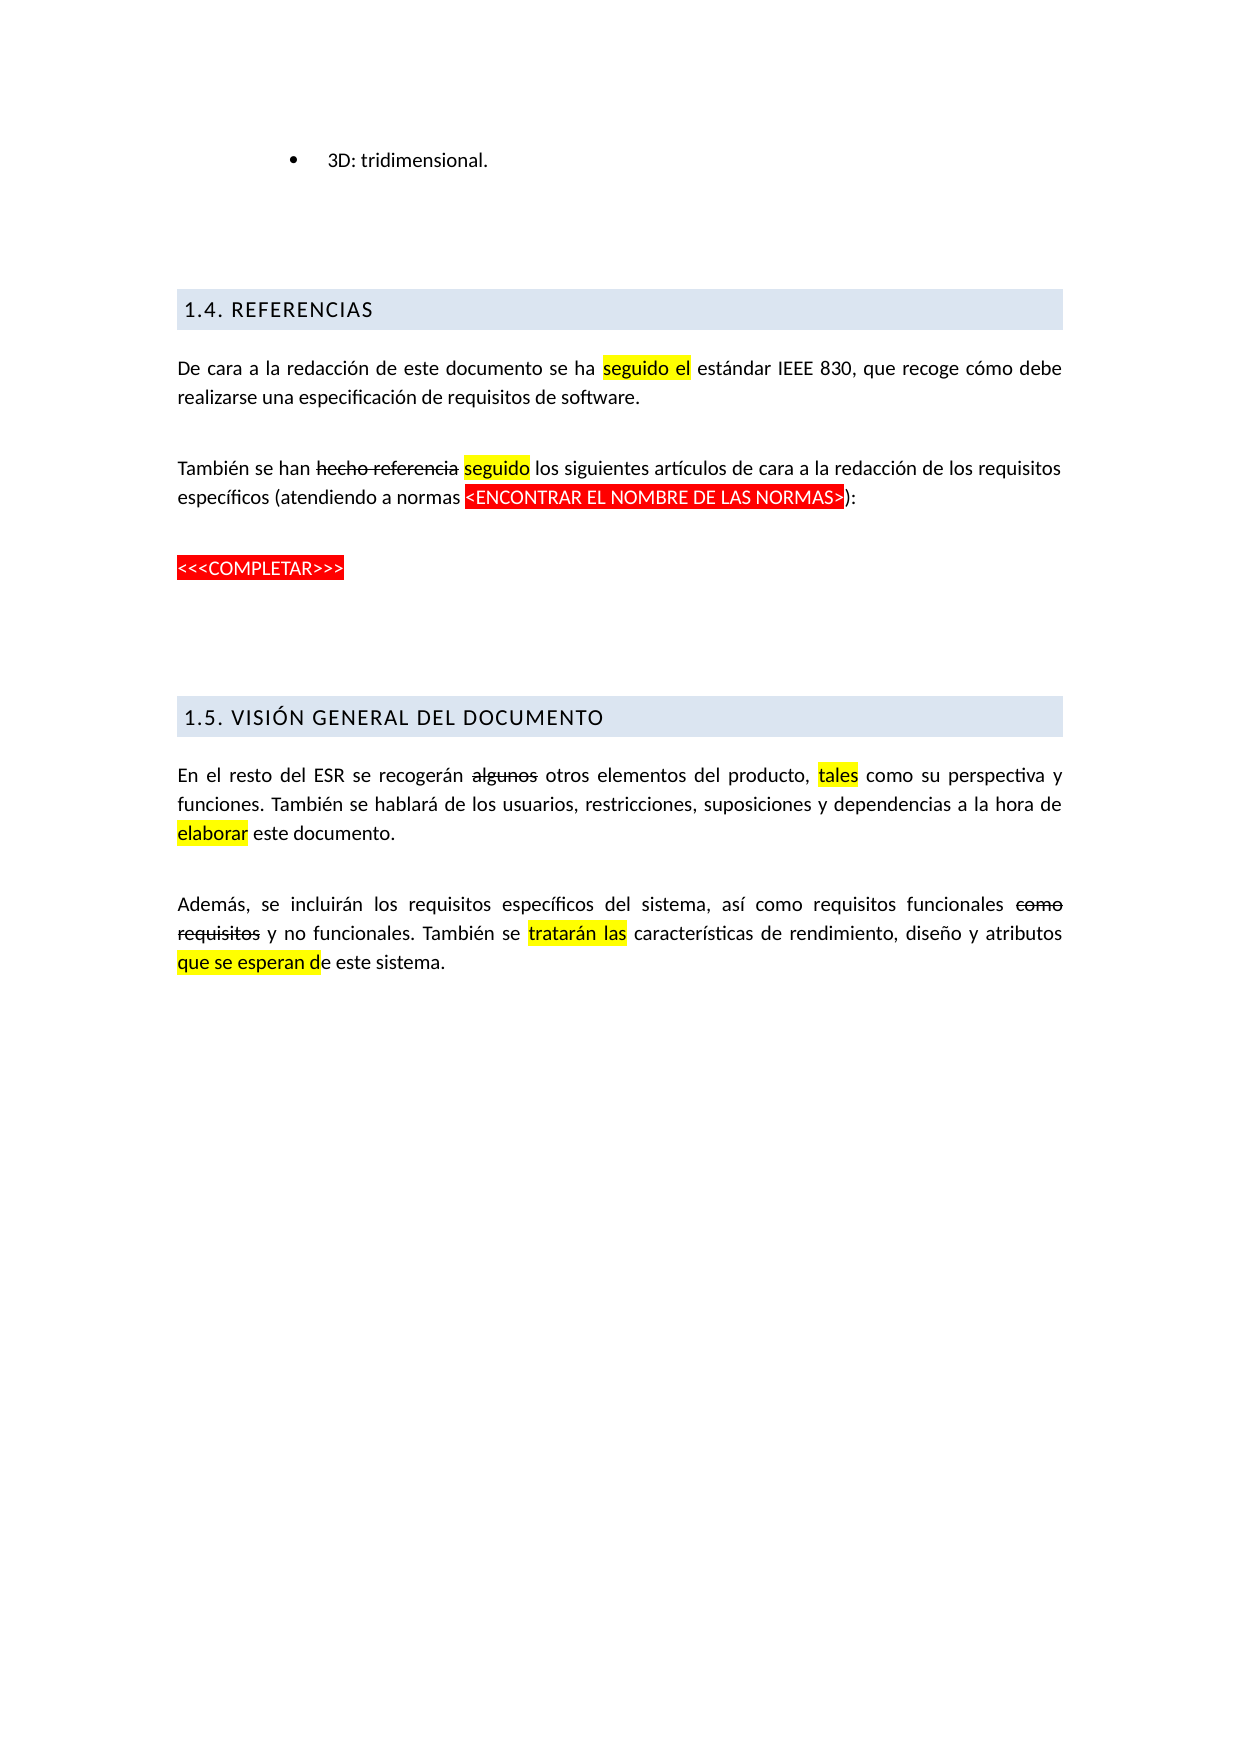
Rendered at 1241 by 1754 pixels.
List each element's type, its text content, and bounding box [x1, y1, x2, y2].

subtitle 1.4. Referencias [184, 296, 1057, 323]
text <<<COMPLETAR>>> [177, 555, 1063, 580]
text Además, se incluirán los requisitos específicos del sistema, así como requisitos funcionales como requisitos y no funcionales. También se tratarán las características de rendimiento, diseño y atributos que se esperan de este sistema. [177, 891, 1063, 975]
text En el resto del ESR se recogerán algunos otros elementos del producto, tales como su perspectiva y funciones. También se hablará de los usuarios, restricciones, suposiciones y dependencias a la hora de elaborar este documento. [177, 762, 1063, 846]
text De cara a la redacción de este documento se ha seguido el estándar IEEE 830, que recoge cómo debe realizarse una especificación de requisitos de software. [177, 355, 1063, 409]
list 3D: tridimensional. [290, 148, 1063, 173]
subtitle 1.5. Visión general del documento [184, 703, 1057, 731]
text También se han hecho referencia seguido los siguientes artículos de cara a la redacción de los requisitos específicos (atendiendo a normas <ENCONTRAR EL NOMBRE DE LAS NORMAS>): [177, 455, 1063, 509]
